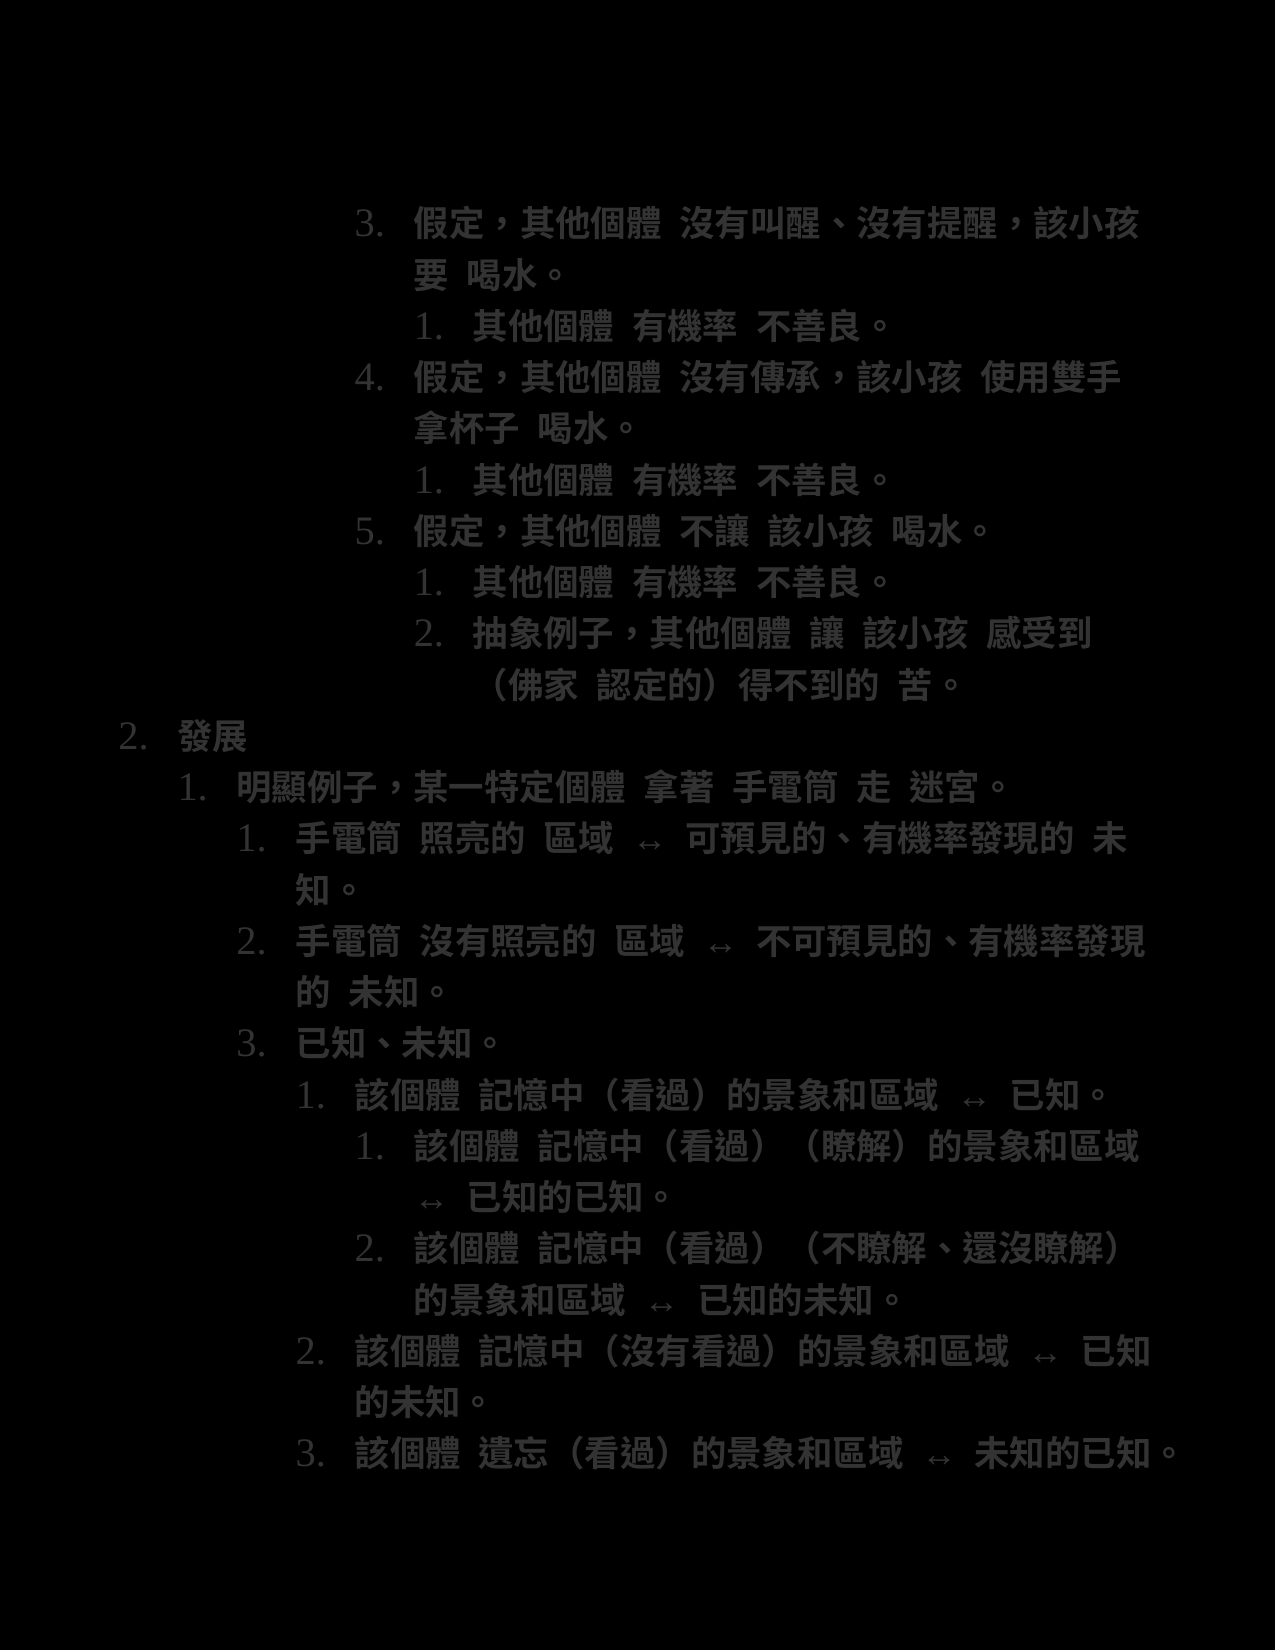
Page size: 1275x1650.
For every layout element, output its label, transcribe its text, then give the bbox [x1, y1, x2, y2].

list 該個體 記憶中（看過）（不瞭解、還沒瞭解）的景象和區域 ↔ 已知的未知。 [354, 1221, 1157, 1323]
list 發展 [118, 708, 1157, 759]
list 其他個體 有機率 不善良。 [413, 452, 1157, 503]
list 假定，其他個體 沒有叫醒、沒有提醒，該小孩 要 喝水。 [354, 196, 1157, 298]
list 已知、未知。 [236, 1016, 1157, 1067]
list 手電筒 照亮的 區域 ↔ 可預見的、有機率發現的 未知。 [236, 811, 1157, 913]
list 其他個體 有機率 不善良。 [413, 298, 1157, 349]
list 該個體 記憶中（看過）（瞭解）的景象和區域 ↔ 已知的已知。 [354, 1118, 1157, 1221]
list 該個體 記憶中（看過）的景象和區域 ↔ 已知。 [295, 1067, 1157, 1118]
list 該個體 遺忘（看過）的景象和區域 ↔ 未知的已知。 [295, 1426, 1157, 1477]
list 該個體 記憶中（沒有看過）的景象和區域 ↔ 已知的未知。 [295, 1323, 1157, 1426]
list 假定，其他個體 沒有傳承，該小孩 使用雙手拿杯子 喝水。 [354, 349, 1157, 452]
list 明顯例子，某一特定個體 拿著 手電筒 走 迷宮。 [177, 759, 1157, 811]
list 抽象例子，其他個體 讓 該小孩 感受到（佛家 認定的）得不到的 苦。 [413, 606, 1157, 708]
list 其他個體 有機率 不善良。 [413, 554, 1157, 606]
list 假定，其他個體 不讓 該小孩 喝水。 [354, 503, 1157, 554]
list 手電筒 沒有照亮的 區域 ↔ 不可預見的、有機率發現的 未知。 [236, 913, 1157, 1016]
